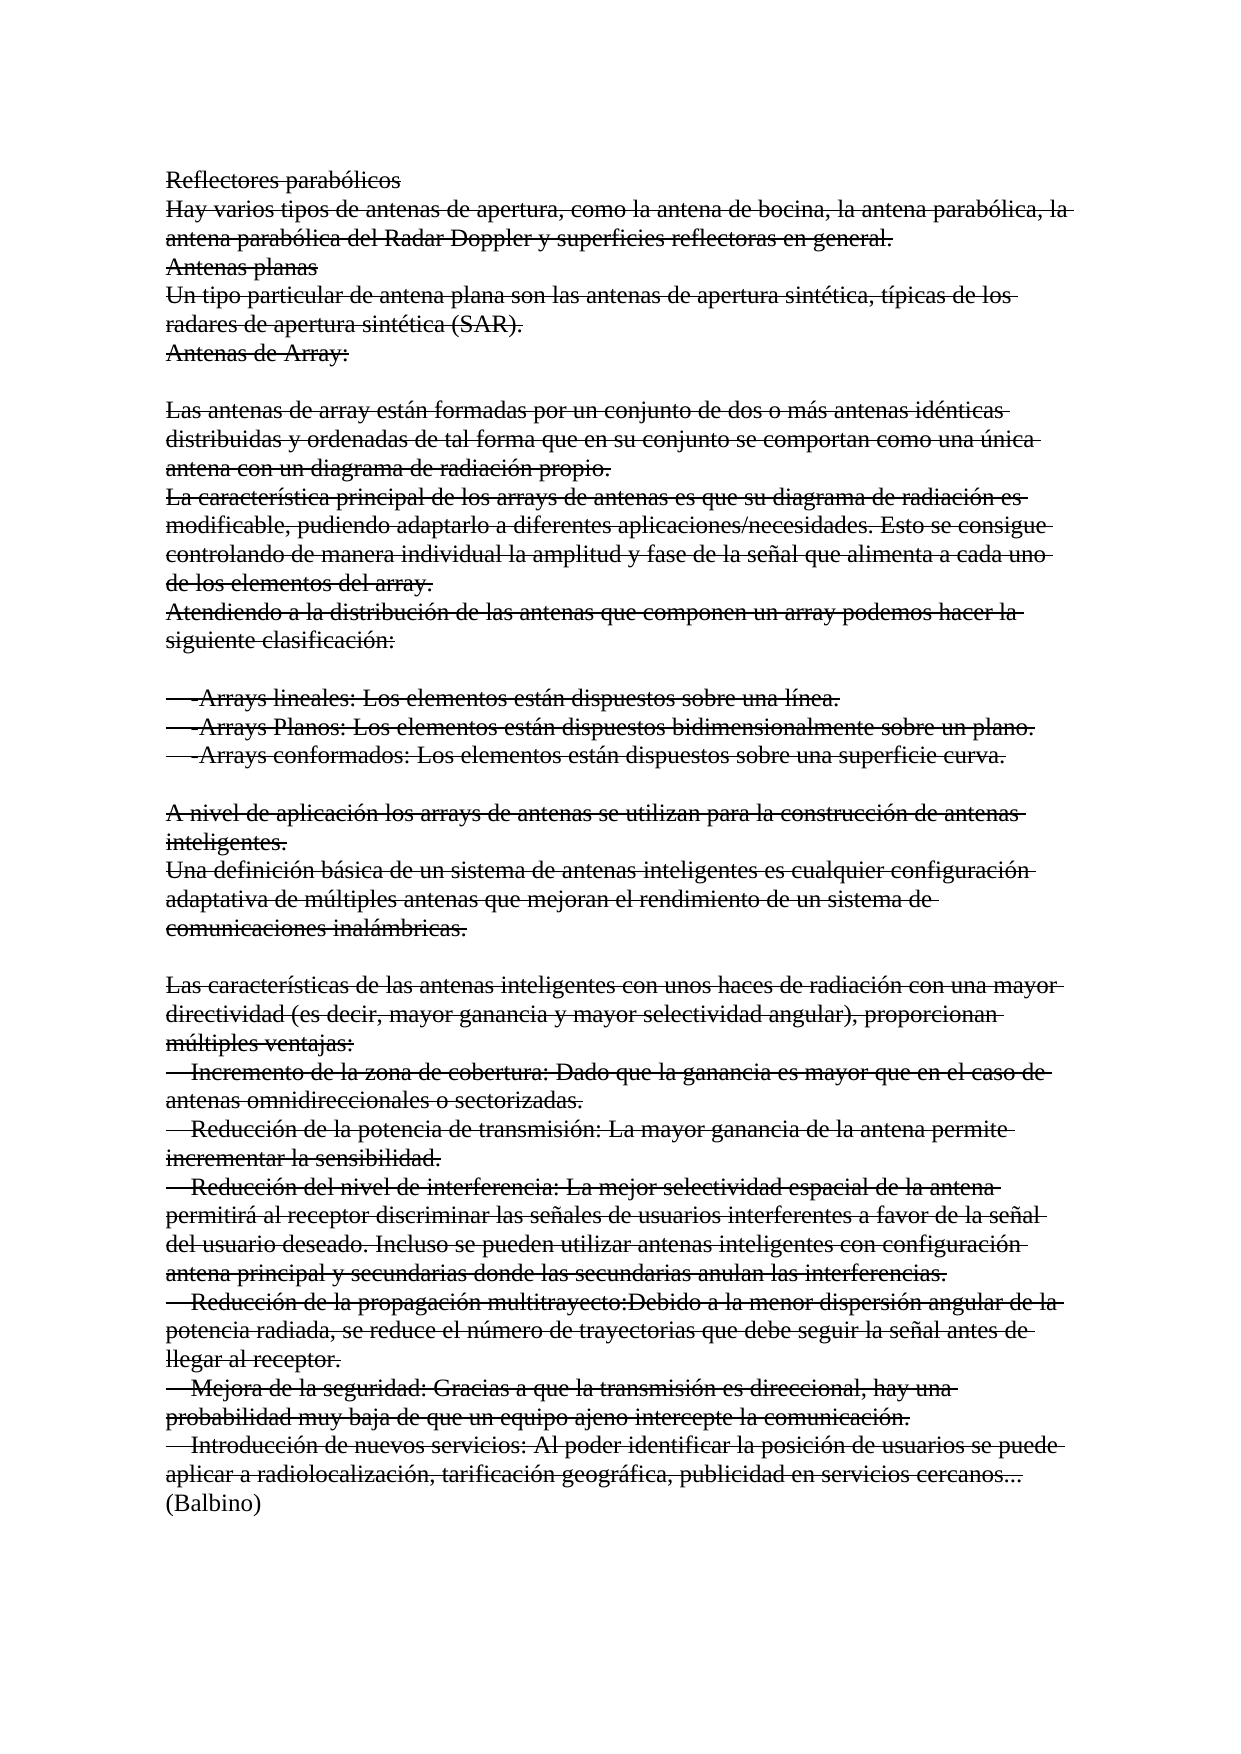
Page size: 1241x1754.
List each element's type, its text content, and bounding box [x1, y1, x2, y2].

text Reflectores parabólicos Hay varios tipos de antenas de apertura, como la antena de bocina, la antena parabólica, la antena parabólica del Radar Doppler y superficies reflectoras en general. Antenas planas Un tipo particular de antena plana son las antenas de apertura sintética, típicas de los radares de apertura sintética (SAR). Antenas de Array: Las antenas de array están formadas por un conjunto de dos o más antenas idénticas distribuidas y ordenadas de tal forma que en su conjunto se comportan como una única antena con un diagrama de radiación propio. La característica principal de los arrays de antenas es que su diagrama de radiación es modificable, pudiendo adaptarlo a diferentes aplicaciones/necesidades. Esto se consigue controlando de manera individual la amplitud y fase de la señal que alimenta a cada uno de los elementos del array. Atendiendo a la distribución de las antenas que componen un array podemos hacer la siguiente clasificación: -Arrays lineales: Los elementos están dispuestos sobre una línea. -Arrays Planos: Los elementos están dispuestos bidimensionalmente sobre un plano. -Arrays conformados: Los elementos están dispuestos sobre una superficie curva. A nivel de aplicación los arrays de antenas se utilizan para la construcción de antenas inteligentes. Una definición básica de un sistema de antenas inteligentes es cualquier configuración adaptativa de múltiples antenas que mejoran el rendimiento de un sistema de comunicaciones inalámbricas. Las características de las antenas inteligentes con unos haces de radiación con una mayor directividad (es decir, mayor ganancia y mayor selectividad angular), proporcionan múltiples ventajas: Incremento de la zona de cobertura: Dado que la ganancia es mayor que en el caso de antenas omnidireccionales o sectorizadas. Reducción de la potencia de transmisión: La mayor ganancia de la antena permite incrementar la sensibilidad. Reducción del nivel de interferencia: La mejor selectividad espacial de la antena permitirá al receptor discriminar las señales de usuarios interferentes a favor de la señal del usuario deseado. Incluso se pueden utilizar antenas inteligentes con configuración antena principal y secundarias donde las secundarias anulan las interferencias. Reducción de la propagación multitrayecto:Debido a la menor dispersión angular de la potencia radiada, se reduce el número de trayectorias que debe seguir la señal antes de llegar al receptor. Mejora de la seguridad: Gracias a que la transmisión es direccional, hay una probabilidad muy baja de que un equipo ajeno intercepte la comunicación. Introducción de nuevos servicios: Al poder identificar la posición de usuarios se puede aplicar a radiolocalización, tarificación geográfica, publicidad en servicios cercanos...(Balbino) [165, 165, 1075, 1574]
